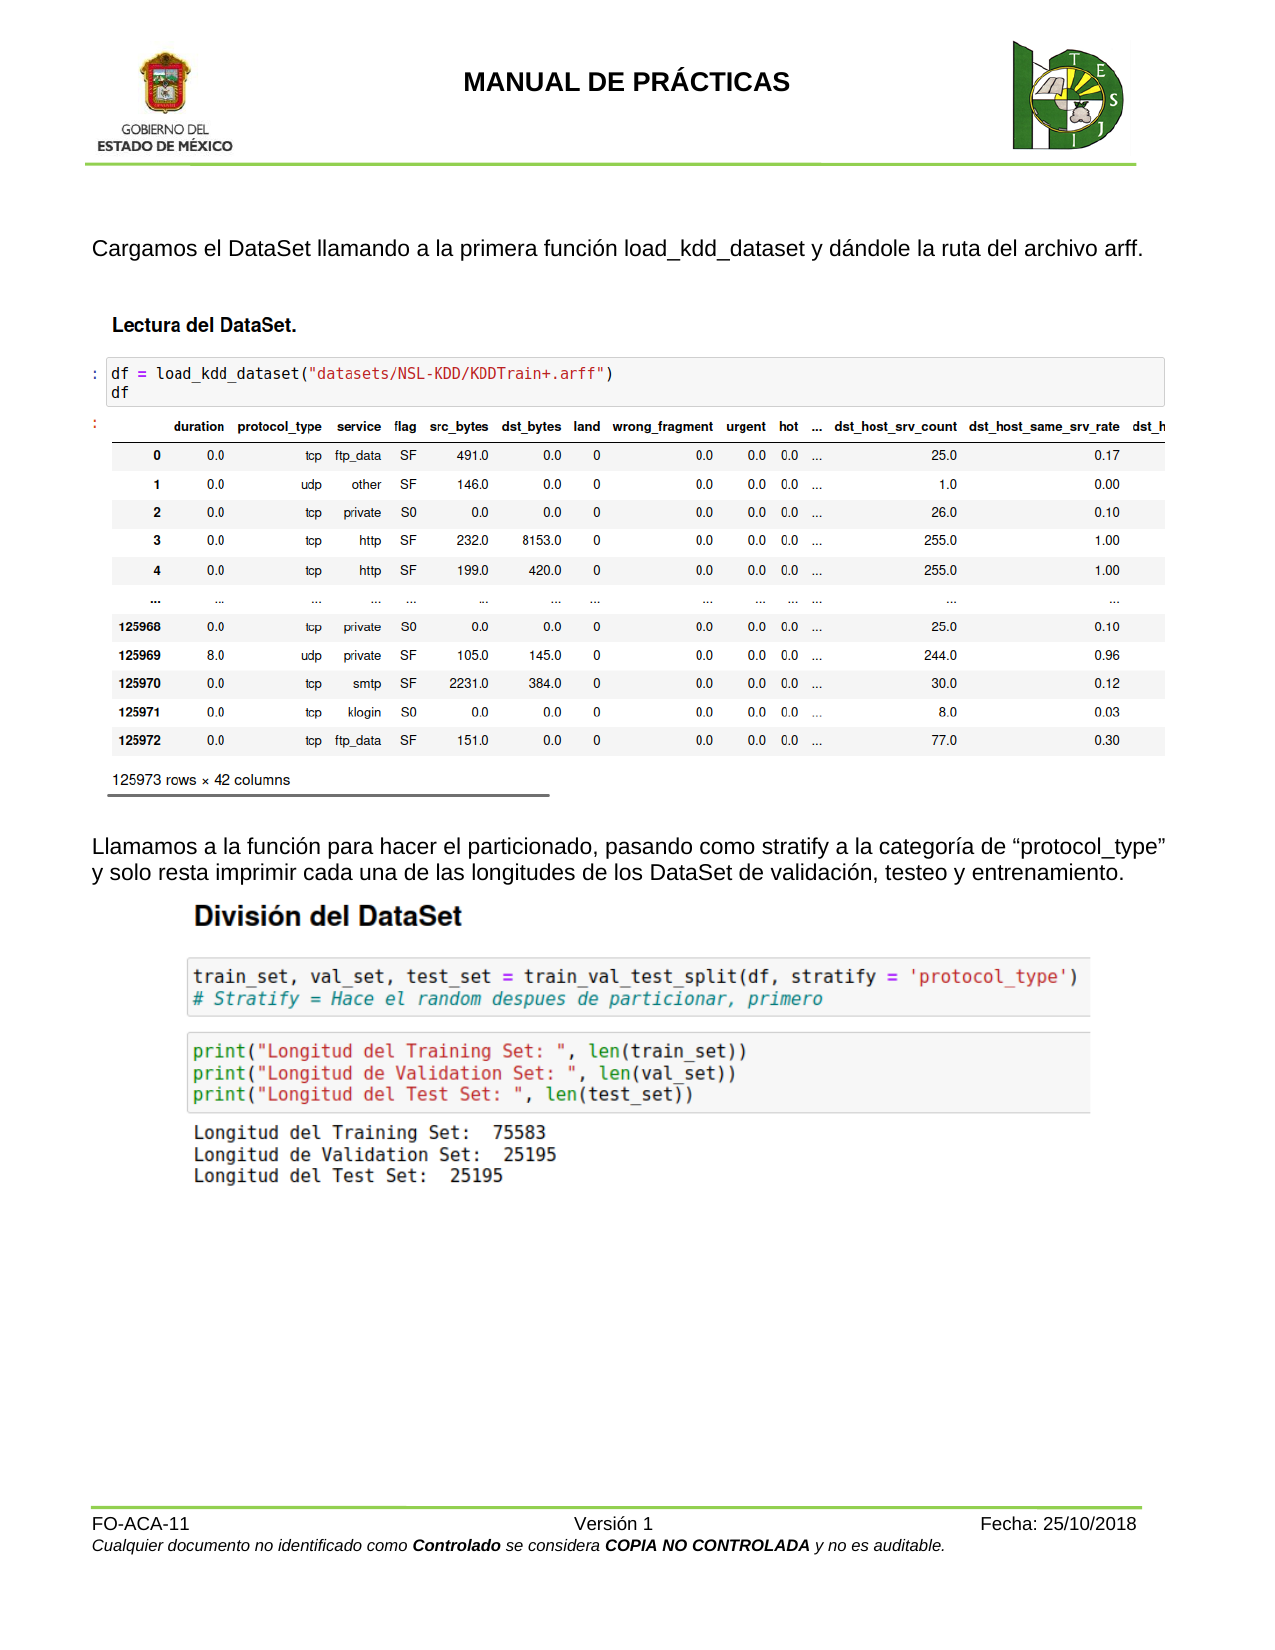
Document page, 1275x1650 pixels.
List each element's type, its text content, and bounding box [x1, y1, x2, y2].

text Cargamos el DataSet llamando a la primera función load_kdd_dataset y dándole la ruta del archivo arff. [92, 235, 1177, 287]
picture [180, 891, 1091, 1202]
picture [1012, 40, 1130, 156]
text Llamamos a la función para hacer el particionado, pasando como stratify a la categoría de “protocol_type” y solo resta imprimir cada una de las longitudes de los DataSet de validación, testeo y entrenamiento. [92, 833, 1177, 886]
picture [89, 41, 235, 160]
picture [91, 308, 1177, 807]
